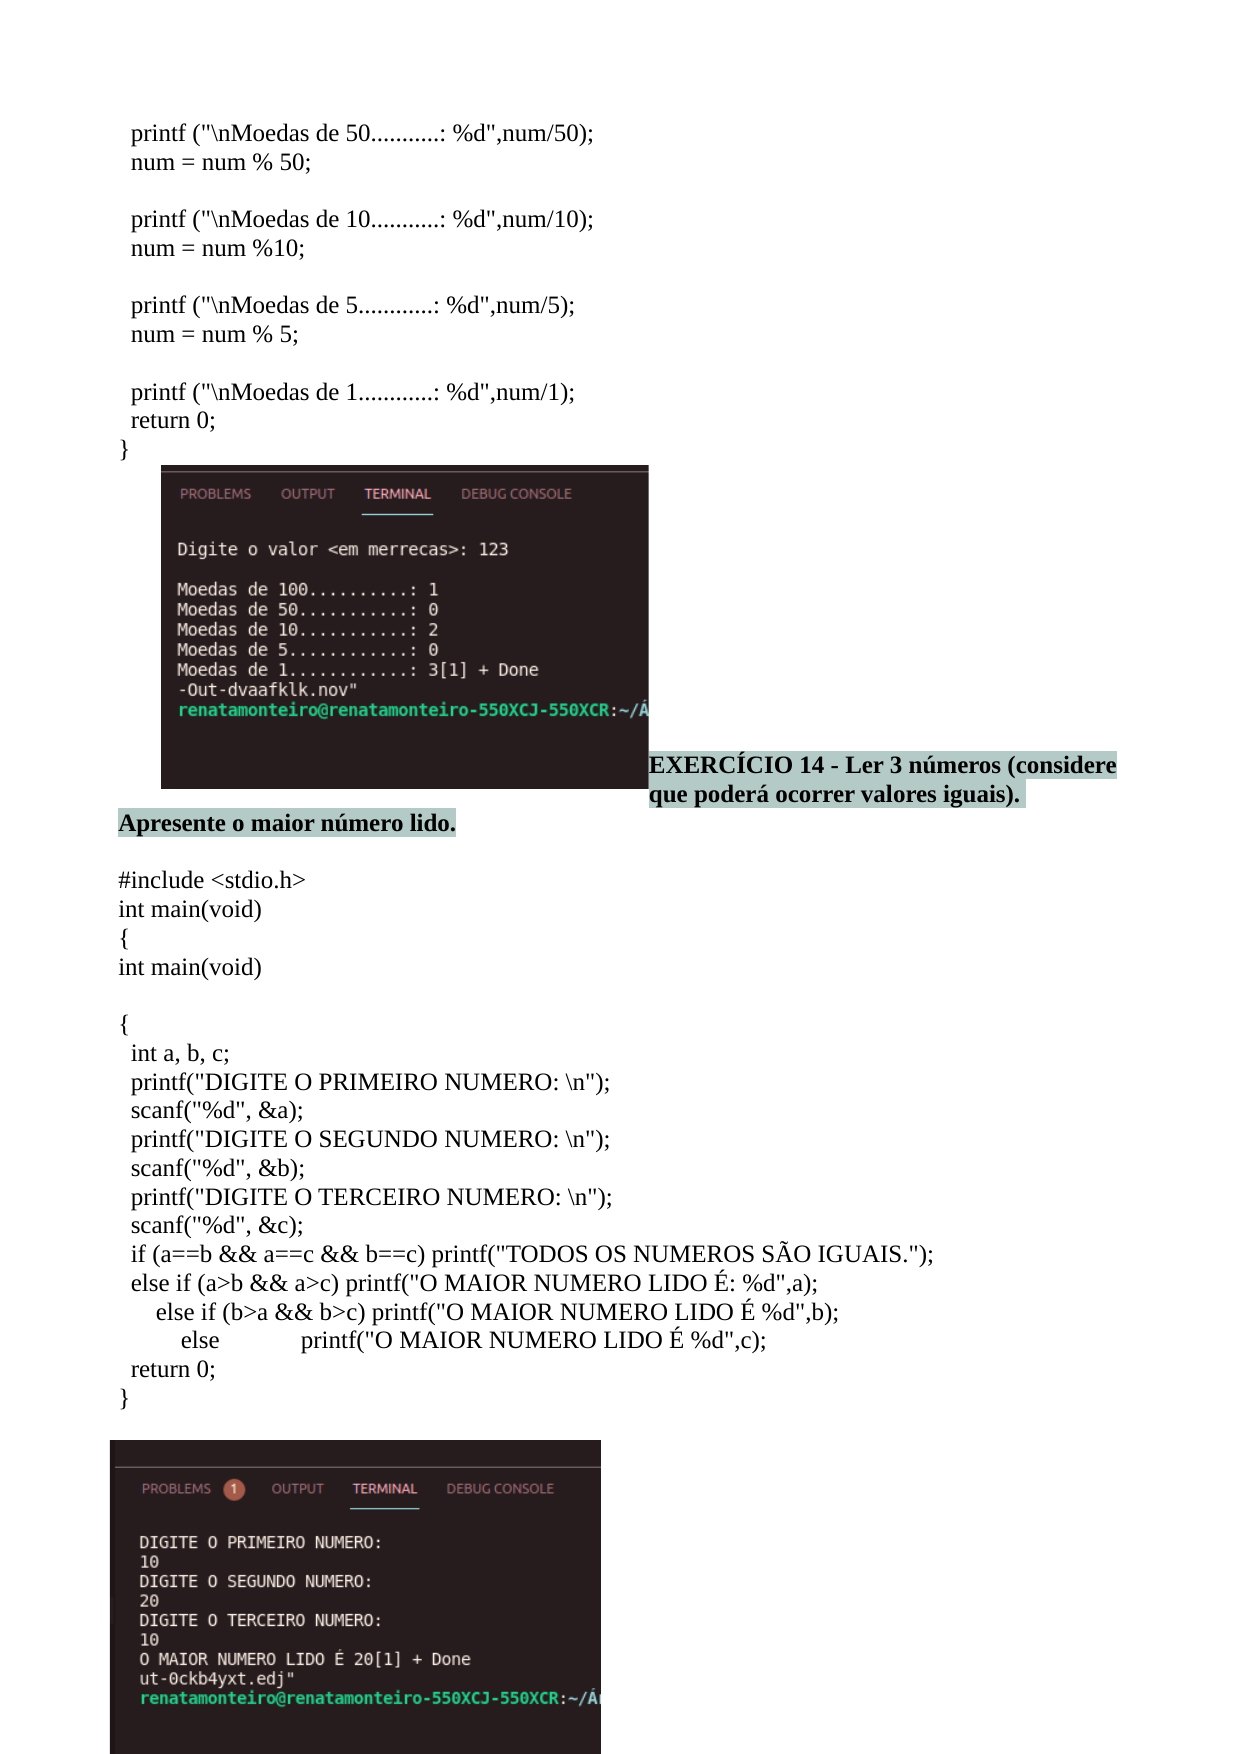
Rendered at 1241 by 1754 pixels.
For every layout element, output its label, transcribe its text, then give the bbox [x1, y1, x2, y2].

text num = num % 50; [118, 147, 1122, 176]
text num = num % 5; [118, 319, 1122, 348]
text printf("DIGITE O SEGUNDO NUMERO: \n"); [118, 1124, 1122, 1153]
text { [118, 1009, 1122, 1038]
text printf("DIGITE O PRIMEIRO NUMERO: \n"); [118, 1067, 1122, 1096]
text EXERCÍCIO 14 - Ler 3 números (considere que poderá ocorrer valores iguais). Apresente o maior número lido. [118, 751, 1122, 837]
text #include <stdio.h> [118, 866, 1122, 894]
text { [118, 923, 1122, 952]
text return 0; [118, 406, 1122, 434]
text printf ("\nMoedas de 5............: %d",num/5); [118, 291, 1122, 319]
text printf ("\nMoedas de 1............: %d",num/1); [118, 377, 1122, 406]
text if (a==b && a==c && b==c) printf("TODOS OS NUMEROS SÃO IGUAIS."); [118, 1239, 1122, 1268]
picture [109, 1440, 601, 1754]
text } [118, 1383, 1122, 1412]
text scanf("%d", &a); [118, 1096, 1122, 1124]
text else if (b>a && b>c) printf("O MAIOR NUMERO LIDO É %d",b); [118, 1297, 1122, 1326]
text return 0; [118, 1354, 1122, 1383]
text scanf("%d", &b); [118, 1153, 1122, 1182]
text printf ("\nMoedas de 50...........: %d",num/50); [118, 118, 1122, 147]
text int main(void) [118, 952, 1122, 981]
text num = num %10; [118, 233, 1122, 262]
text printf("DIGITE O TERCEIRO NUMERO: \n"); [118, 1182, 1122, 1211]
text int main(void) [118, 894, 1122, 923]
text } [118, 434, 1122, 463]
text printf ("\nMoedas de 10...........: %d",num/10); [118, 204, 1122, 233]
picture [161, 465, 649, 789]
text int a, b, c; [118, 1038, 1122, 1067]
text scanf("%d", &c); [118, 1211, 1122, 1239]
text else printf("O MAIOR NUMERO LIDO É %d",c); [118, 1326, 1122, 1354]
text else if (a>b && a>c) printf("O MAIOR NUMERO LIDO É: %d",a); [118, 1268, 1122, 1297]
